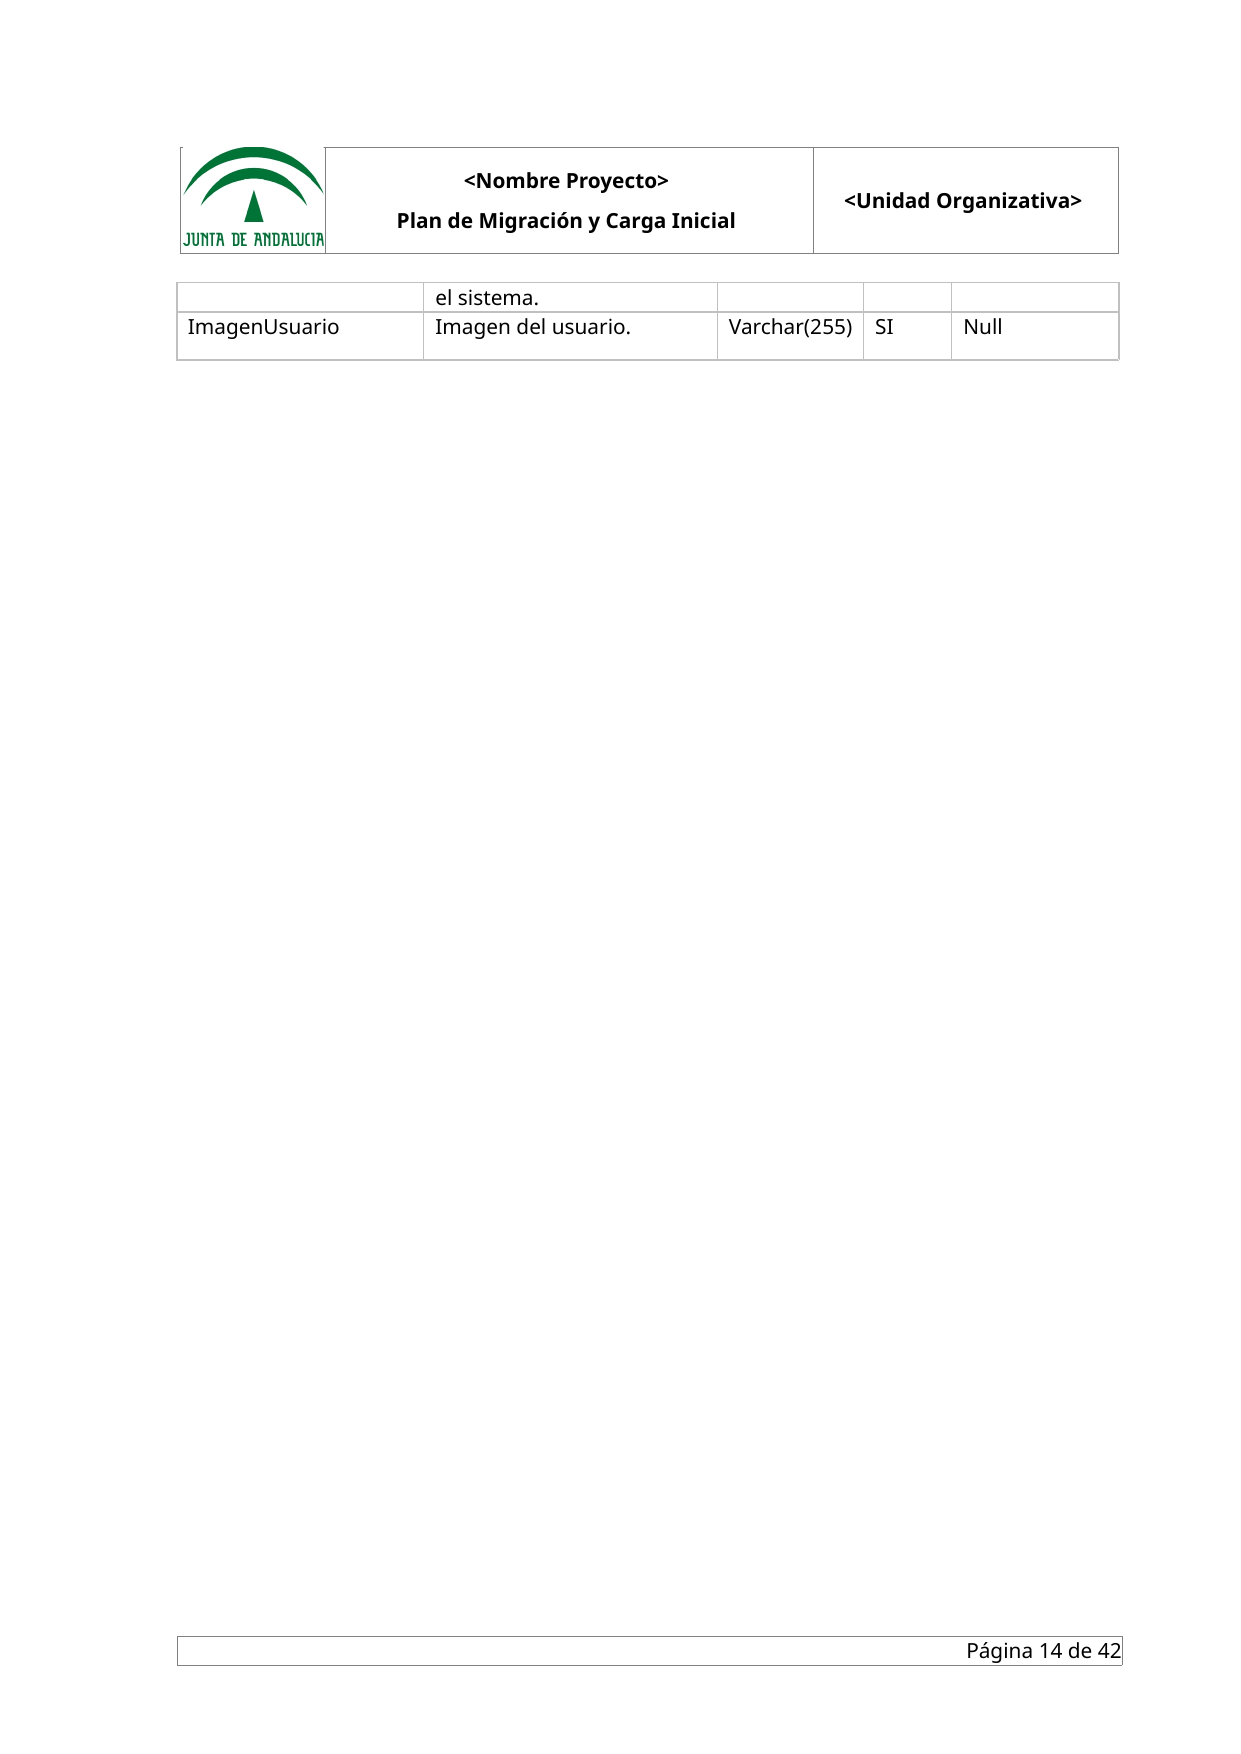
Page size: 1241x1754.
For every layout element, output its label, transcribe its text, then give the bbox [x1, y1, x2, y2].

table_cell Null [952, 313, 1118, 359]
table_cell Varchar(255) [718, 313, 863, 359]
table_cell ImagenUsuario [178, 313, 423, 359]
table_cell [864, 283, 951, 311]
table_cell [718, 283, 863, 311]
table_cell el sistema. [424, 283, 717, 311]
table_cell [178, 283, 423, 311]
table_cell Imagen del usuario. [424, 313, 717, 359]
table_cell SI [864, 313, 951, 359]
table_cell [952, 283, 1118, 311]
